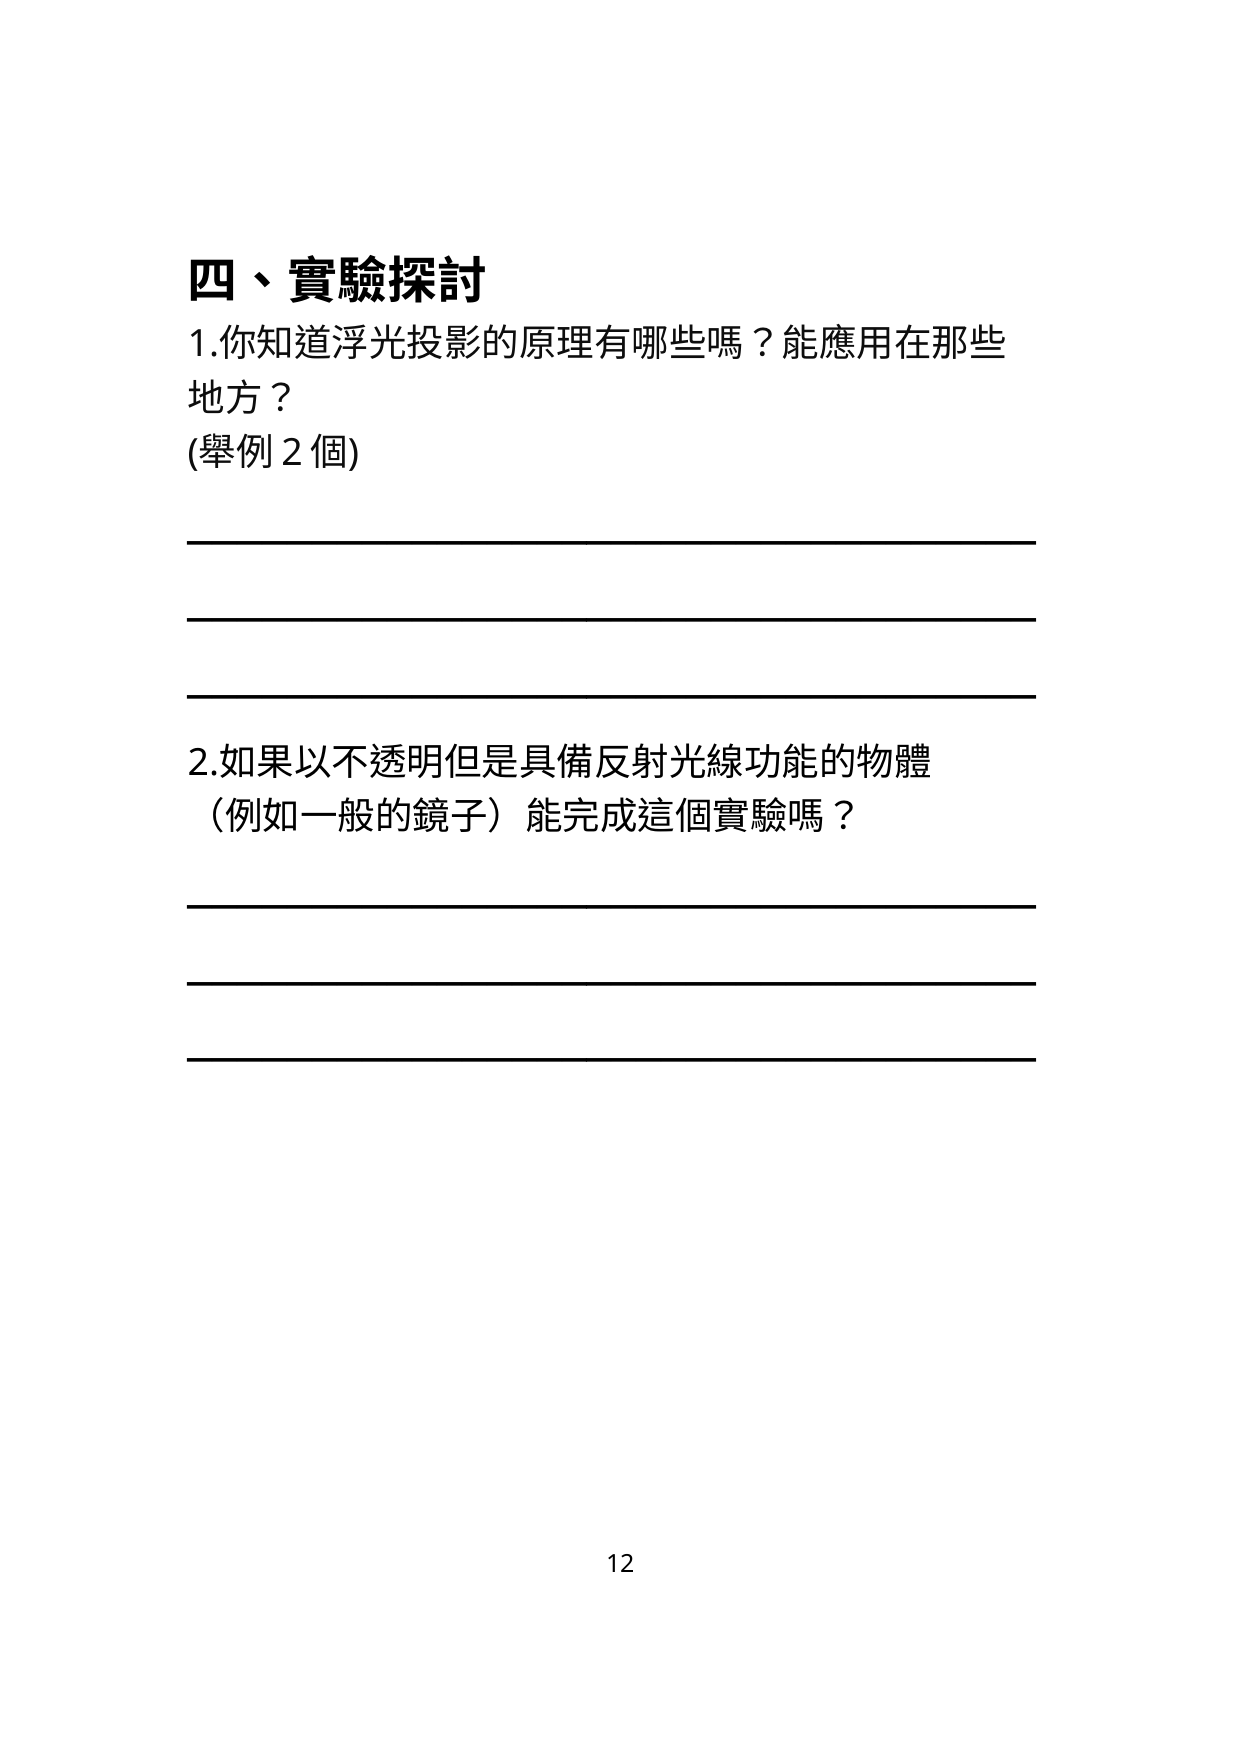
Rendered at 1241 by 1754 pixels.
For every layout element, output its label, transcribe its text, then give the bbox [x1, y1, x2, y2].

text ______________________________________________________________________________________________________ [187, 840, 1053, 1070]
text ______________________________________________________________________________________________________ [187, 476, 1053, 706]
text 四、實驗探討 [187, 241, 919, 313]
text 1.你知道浮光投影的原理有哪些嗎？能應用在那些 地方？ [187, 313, 1053, 422]
text (舉例2個) [187, 422, 1053, 476]
text 2.如果以不透明但是具備反射光線功能的物體 （例如一般的鏡子）能完成這個實驗嗎？ [187, 731, 1053, 840]
